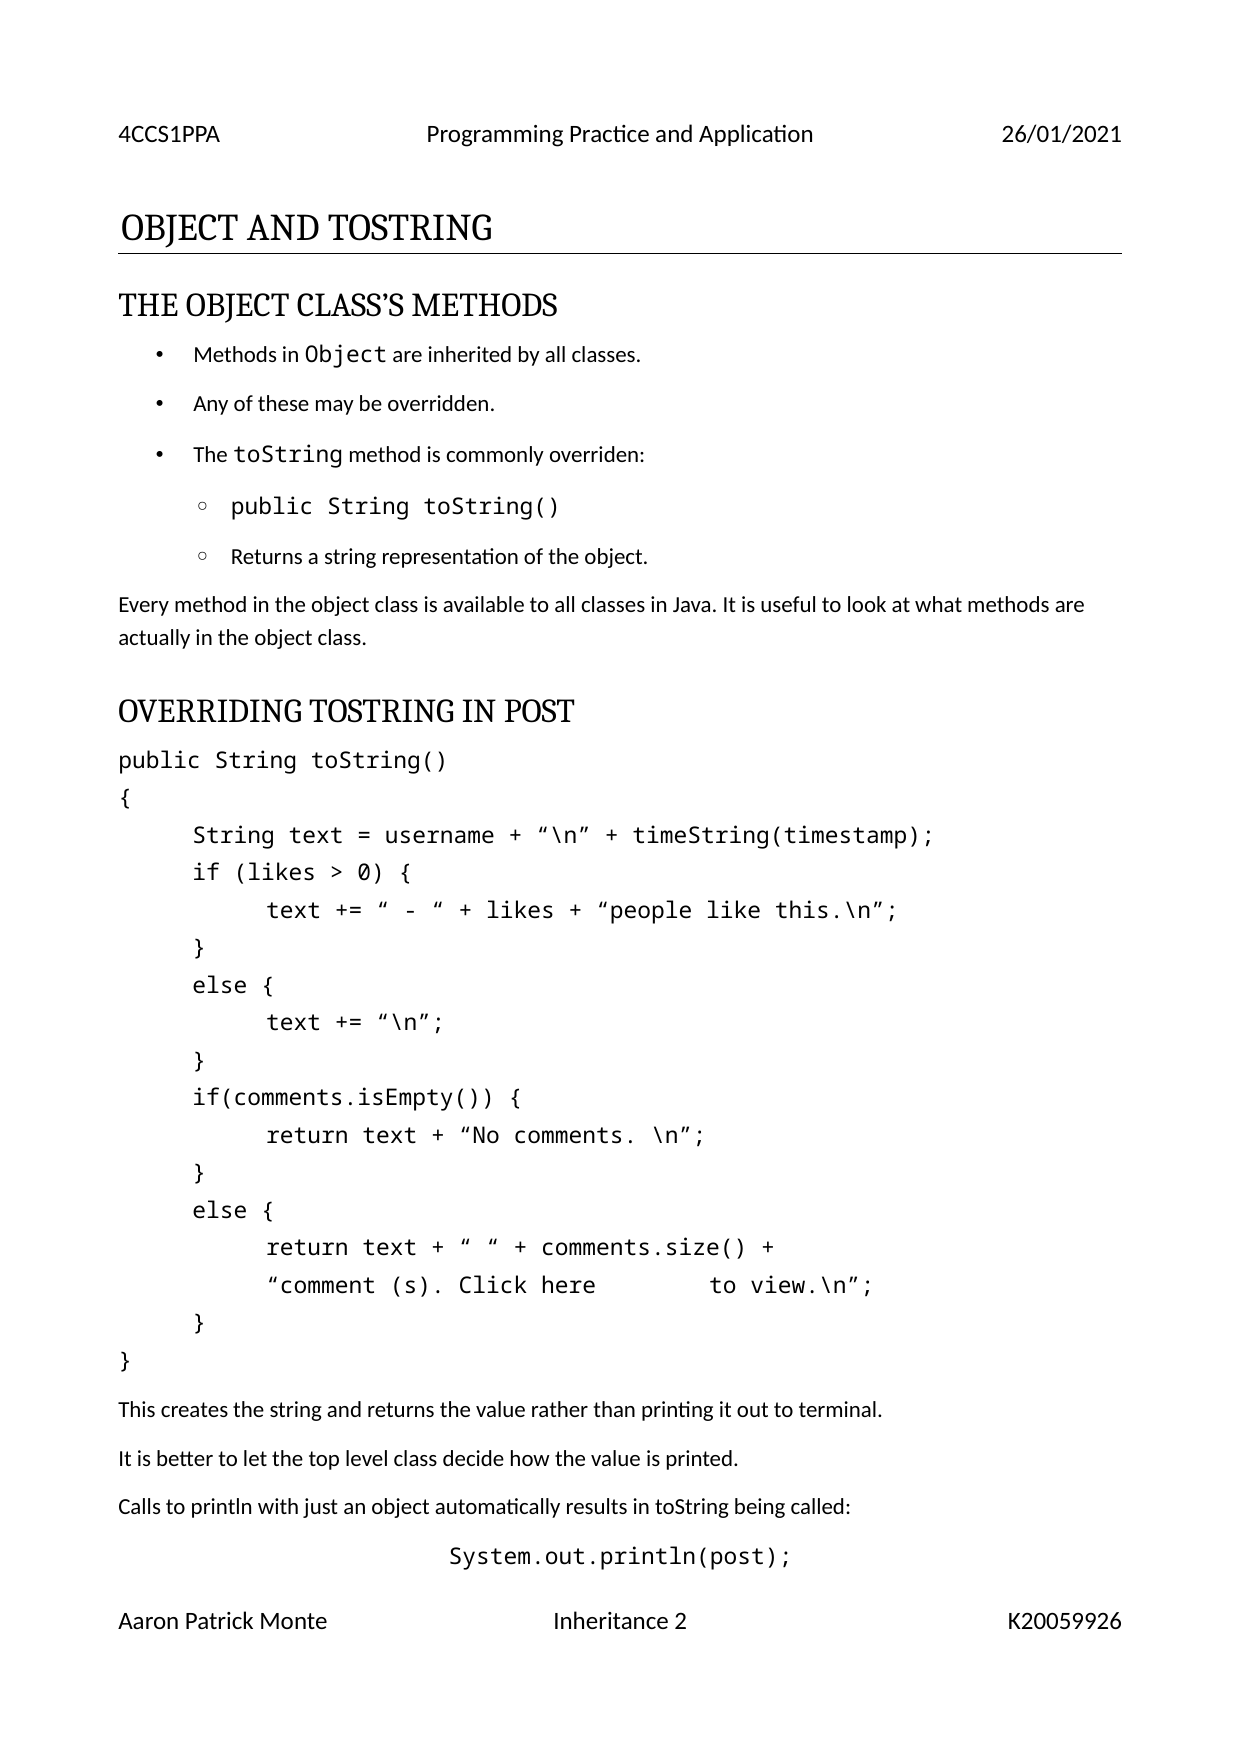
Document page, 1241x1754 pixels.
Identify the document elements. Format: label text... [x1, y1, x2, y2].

text Calls to println with just an object automatically results in toString being called: [118, 1492, 1122, 1520]
subtitle The object class’s methods [118, 286, 1122, 325]
list Any of these may be overridden. [156, 389, 1122, 418]
list Methods in Object are inherited by all classes. [156, 337, 1122, 369]
text This creates the string and returns the value rather than printing it out to terminal. [118, 1396, 1122, 1424]
subtitle Overriding tostring In post [118, 692, 1122, 731]
text System.out.println(post); [118, 1540, 1122, 1571]
list public String toString() [193, 490, 1122, 521]
list The toString method is commonly overriden: [156, 438, 1122, 469]
list Returns a string representation of the object. [193, 542, 1122, 570]
text Every method in the object class is available to all classes in Java. It is useful to look at what methods are actually in the object class. [118, 590, 1122, 652]
subtitle Object and tostring [118, 203, 1122, 253]
text It is better to let the top level class decide how the value is printed. [118, 1444, 1122, 1472]
text public String toString() { String text = username + “\n” + timeString(timestamp); if (likes > 0) { text += “ - “ + likes + “people like this.\n”; } else { text += “\n”; } if(comments.isEmpty()) { return text + “No comments. \n”; } else { return text + “ “ + comments.size() + “comment (s). Click here to view.\n”; } } [118, 743, 1122, 1375]
